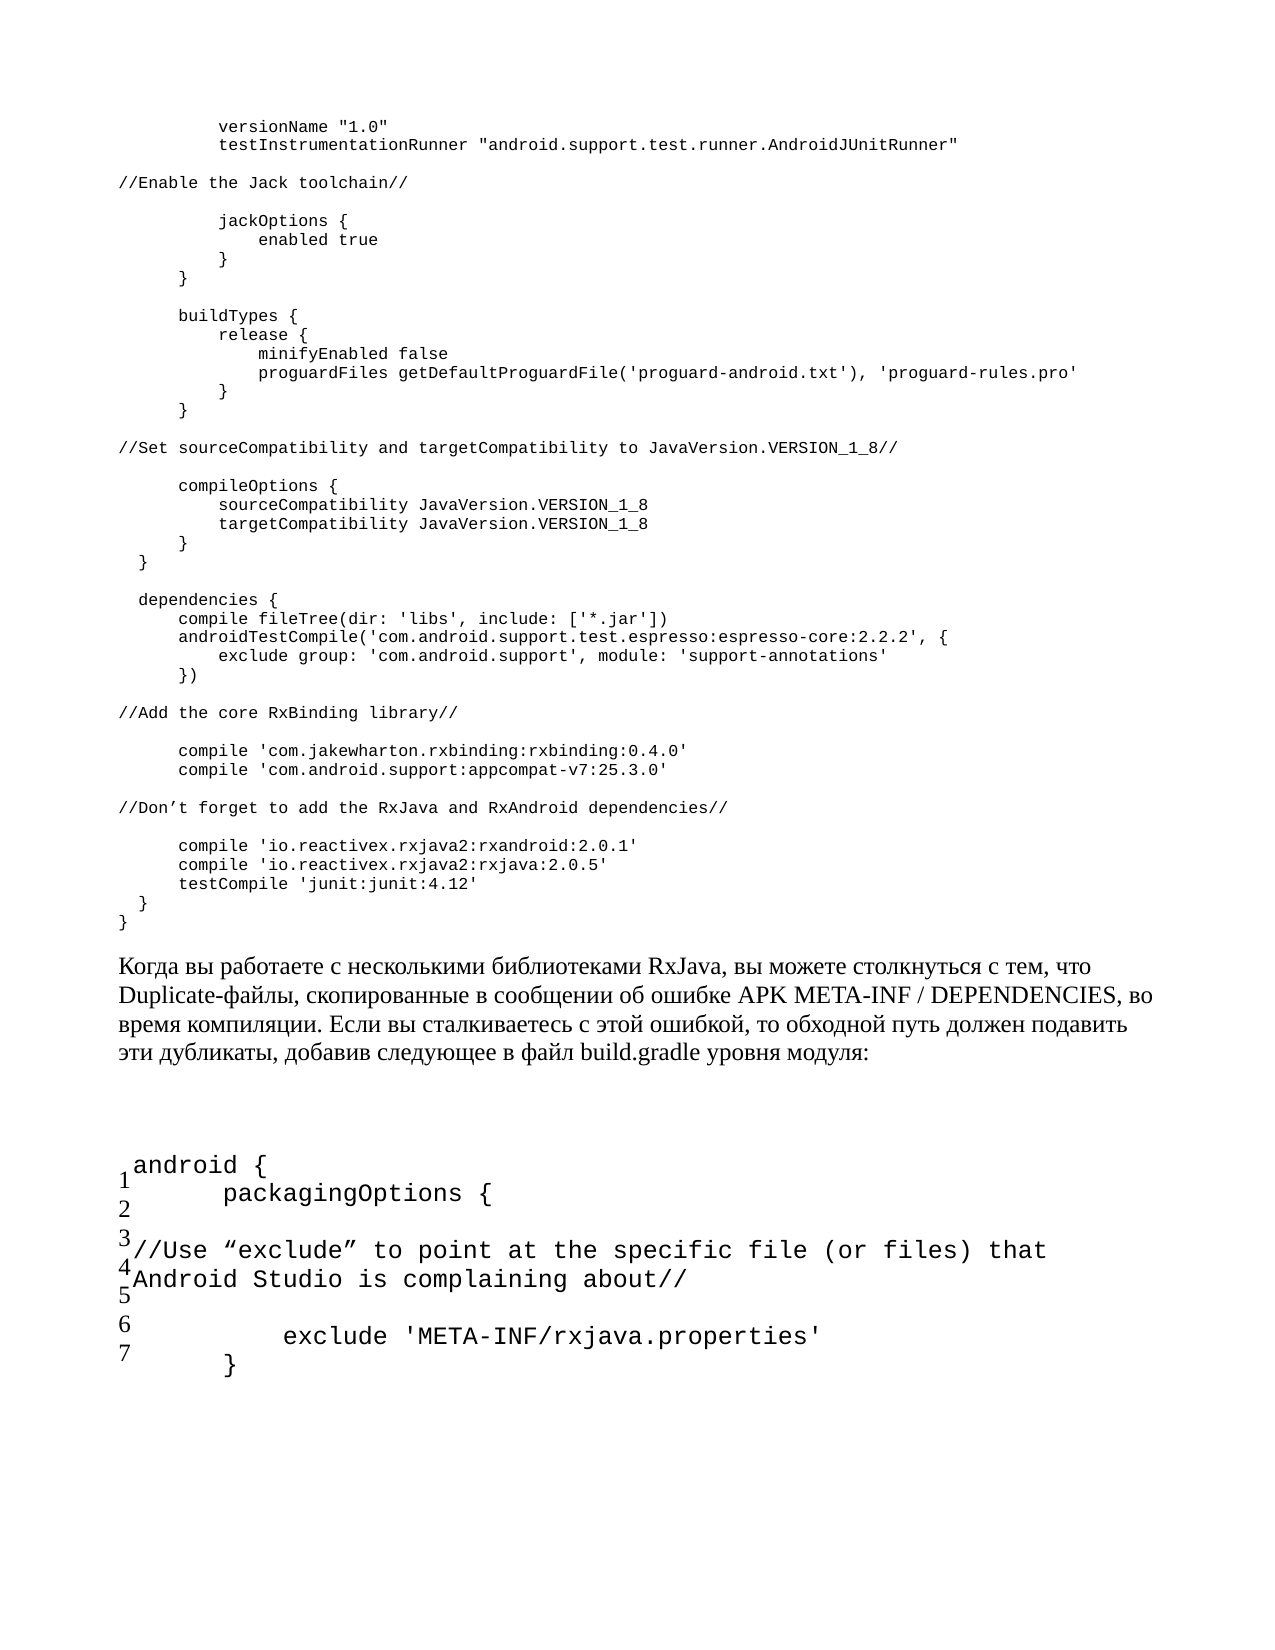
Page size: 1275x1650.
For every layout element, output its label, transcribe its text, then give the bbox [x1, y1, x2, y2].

text proguardFiles getDefaultProguardFile('proguard-android.txt'), 'proguard-rules.pro' [118, 364, 1157, 383]
text compile 'com.jakewharton.rxbinding:rxbinding:0.4.0' [118, 743, 1157, 762]
text jackOptions { [118, 213, 1157, 232]
text } [118, 913, 1157, 932]
text exclude group: 'com.android.support', module: 'support-annotations' [118, 648, 1157, 667]
text targetCompatibility JavaVersion.VERSION_1_8 [118, 516, 1157, 534]
text //Set sourceCompatibility and targetCompatibility to JavaVersion.VERSION_1_8// [118, 440, 1157, 459]
text } [118, 383, 1157, 402]
text compile 'com.android.support:appcompat-v7:25.3.0' [118, 762, 1157, 781]
text testCompile 'junit:junit:4.12' [118, 875, 1157, 894]
text compile fileTree(dir: 'libs', include: ['*.jar']) [118, 610, 1157, 629]
text compile 'io.reactivex.rxjava2:rxjava:2.0.5' [118, 857, 1157, 875]
text compile 'io.reactivex.rxjava2:rxandroid:2.0.1' [118, 838, 1157, 857]
text androidTestCompile('com.android.support.test.espresso:espresso-core:2.2.2', { [118, 629, 1157, 648]
text testInstrumentationRunner "android.support.test.runner.AndroidJUnitRunner" [118, 137, 1157, 156]
text Когда вы работаете с несколькими библиотеками RxJava, вы можете столкнуться с тем, что Duplicate-файлы, скопированные в сообщении об ошибке APK META-INF / DEPENDENCIES, во время компиляции. Если вы сталкиваетесь с этой ошибкой, то обходной путь должен подавить эти дубликаты, добавив следующее в файл build.gradle уровня модуля: [118, 951, 1157, 1066]
text //Add the core RxBinding library// [118, 705, 1157, 724]
text } [118, 402, 1157, 421]
text } [118, 534, 1157, 553]
text } [118, 251, 1157, 269]
text enabled true [118, 232, 1157, 251]
text versionName "1.0" [118, 118, 1157, 137]
text //Enable the Jack toolchain// [118, 175, 1157, 194]
text } [118, 894, 1157, 913]
text //Don’t forget to add the RxJava and RxAndroid dependencies// [118, 800, 1157, 818]
table_header android { packagingOptions { //Use “exclude” to point at the specific file (or files) that Android Studio is complaining about// exclude 'META-INF/rxjava.properties' } [133, 1153, 1157, 1380]
text } [118, 269, 1157, 288]
text minifyEnabled false [118, 345, 1157, 364]
text } [118, 553, 1157, 572]
text }) [118, 667, 1157, 686]
text compileOptions { [118, 478, 1157, 497]
text sourceCompatibility JavaVersion.VERSION_1_8 [118, 497, 1157, 516]
text release { [118, 326, 1157, 345]
table_header 1 2 3 4 5 6 7 [118, 1153, 133, 1380]
text dependencies { [118, 591, 1157, 610]
text buildTypes { [118, 308, 1157, 326]
